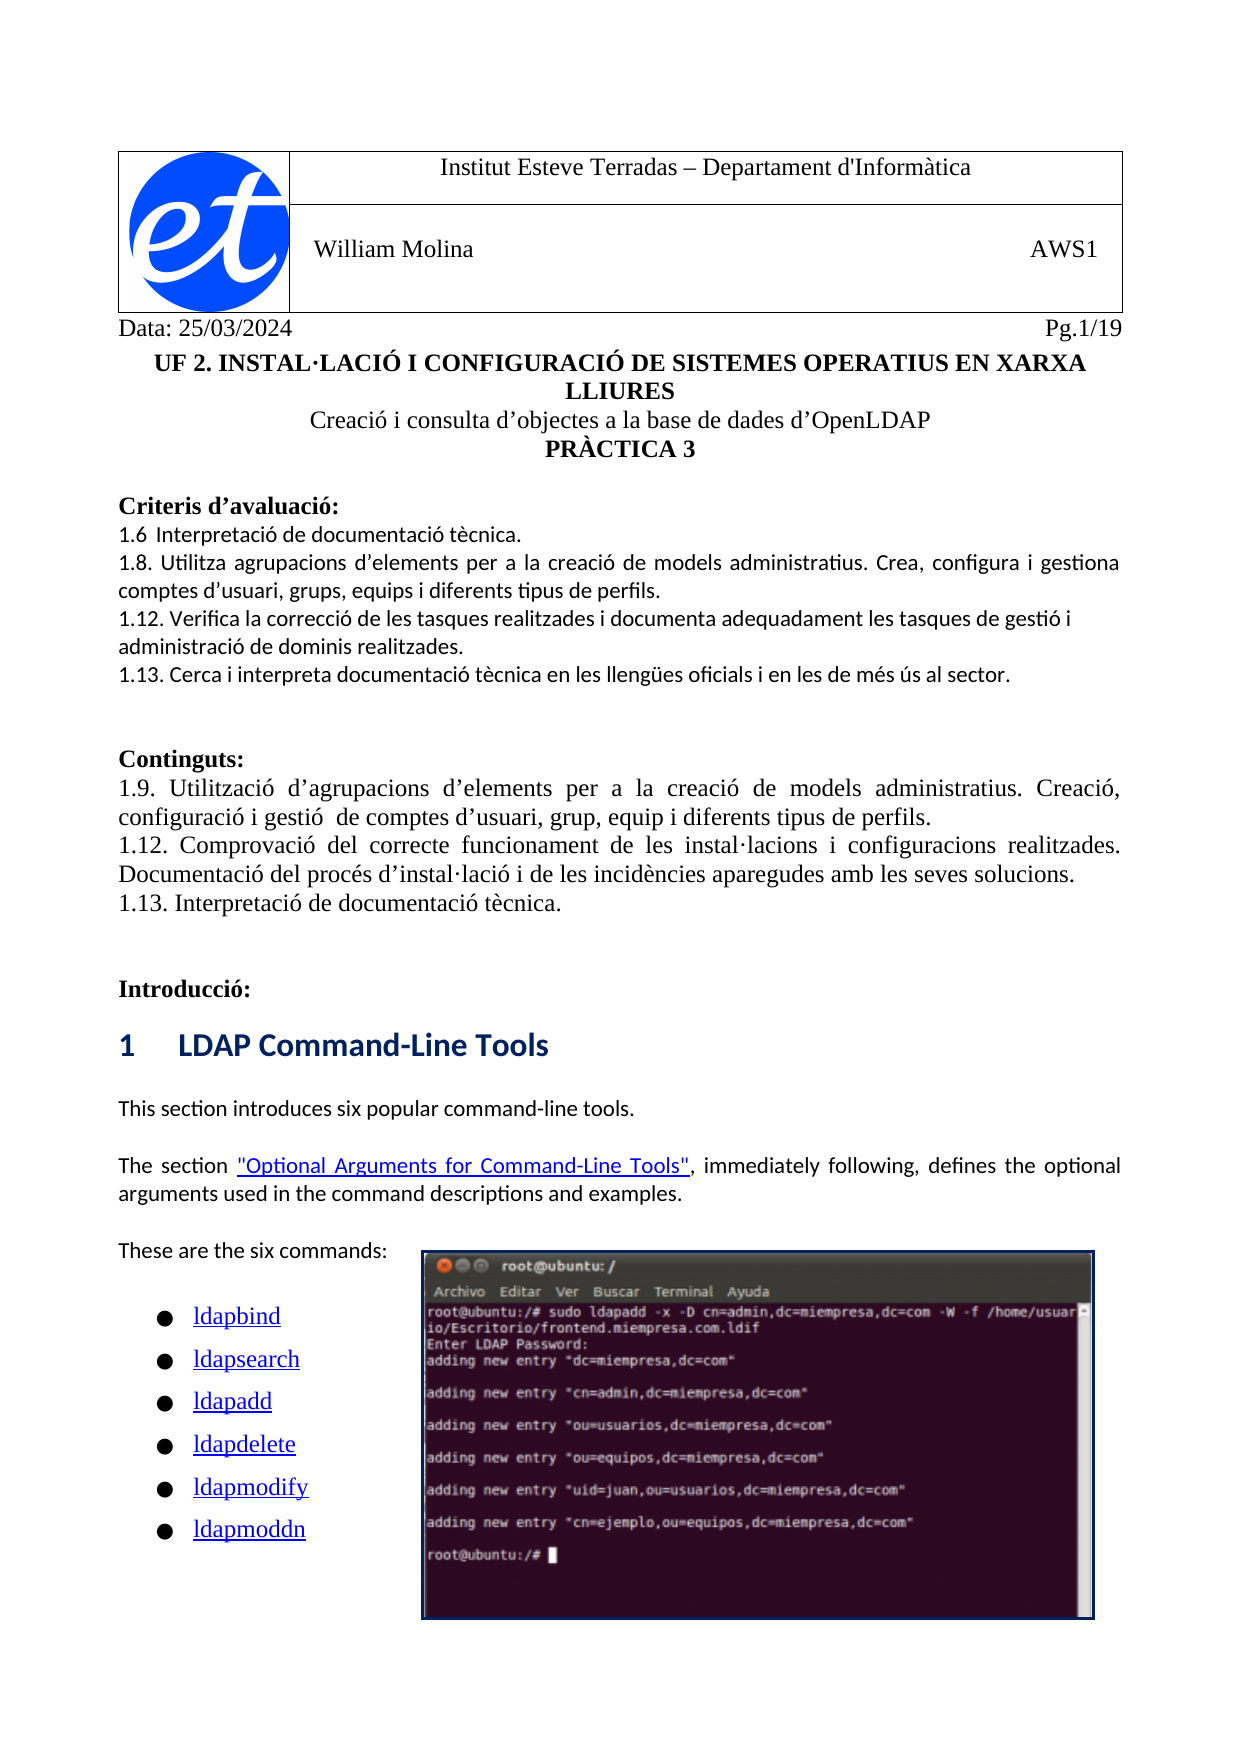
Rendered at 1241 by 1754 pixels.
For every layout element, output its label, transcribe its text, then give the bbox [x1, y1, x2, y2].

text 1.13. Cerca i interpreta documentació tècnica en les llengües oficials i en les de més ús al sector. [118, 660, 1122, 688]
text 1.12. Comprovació del correcte funcionament de les instal·lacions i configuracions realitzades. Documentació del procés d’instal·lació i de les incidències aparegudes amb les seves solucions. [118, 831, 1122, 888]
list ldapadd [156, 1379, 421, 1422]
list [1095, 1293, 1122, 1336]
text This section introduces six popular command-line tools. [118, 1094, 1122, 1122]
list [1095, 1422, 1122, 1464]
list [1095, 1379, 1122, 1422]
list [1095, 1336, 1122, 1379]
text Introducció: [118, 974, 1122, 1003]
subtitle LDAP Command-Line Tools [118, 1024, 1122, 1065]
list ldapdelete [156, 1422, 421, 1464]
text 1.12. Verifica la correcció de les tasques realitzades i documenta adequadament les tasques de gestió i administració de dominis realitzades. [118, 604, 1122, 660]
list [1095, 1507, 1122, 1550]
text 1.9. Utilització d’agrupacions d’elements per a la creació de models administratius. Creació, configuració i gestió de comptes d’usuari, grup, equip i diferents tipus de perfils. [118, 773, 1122, 831]
list ldapmodify [156, 1464, 421, 1507]
list ldapmoddn [156, 1507, 421, 1550]
picture [129, 152, 289, 312]
text UF 2. INSTAL·LACIÓ I CONFIGURACIÓ DE SISTEMES OPERATIUS EN XARXA LLIURES [118, 348, 1122, 405]
text PRÀCTICA 3 [118, 434, 1122, 463]
text Criteris d’avaluació: [118, 491, 1122, 520]
list ldapsearch [156, 1336, 421, 1379]
text Creació i consulta d’objectes a la base de dades d’OpenLDAP [118, 405, 1122, 434]
text The section "Optional Arguments for Command-Line Tools", immediately following, defines the optional arguments used in the command descriptions and examples. [118, 1151, 1122, 1207]
list [1095, 1464, 1122, 1507]
text These are the six commands: [118, 1236, 1122, 1264]
list ldapbind [156, 1293, 421, 1336]
text 1.8. Utilitza agrupacions d’elements per a la creació de models administratius. Crea, configura i gestiona comptes d’usuari, grups, equips i diferents tipus de perfils. [118, 548, 1122, 604]
text 1.13. Interpretació de documentació tècnica. [118, 888, 1122, 917]
picture [424, 1253, 1092, 1617]
list Interpretació de documentació tècnica. [118, 520, 1122, 548]
text Continguts: [118, 744, 1122, 773]
